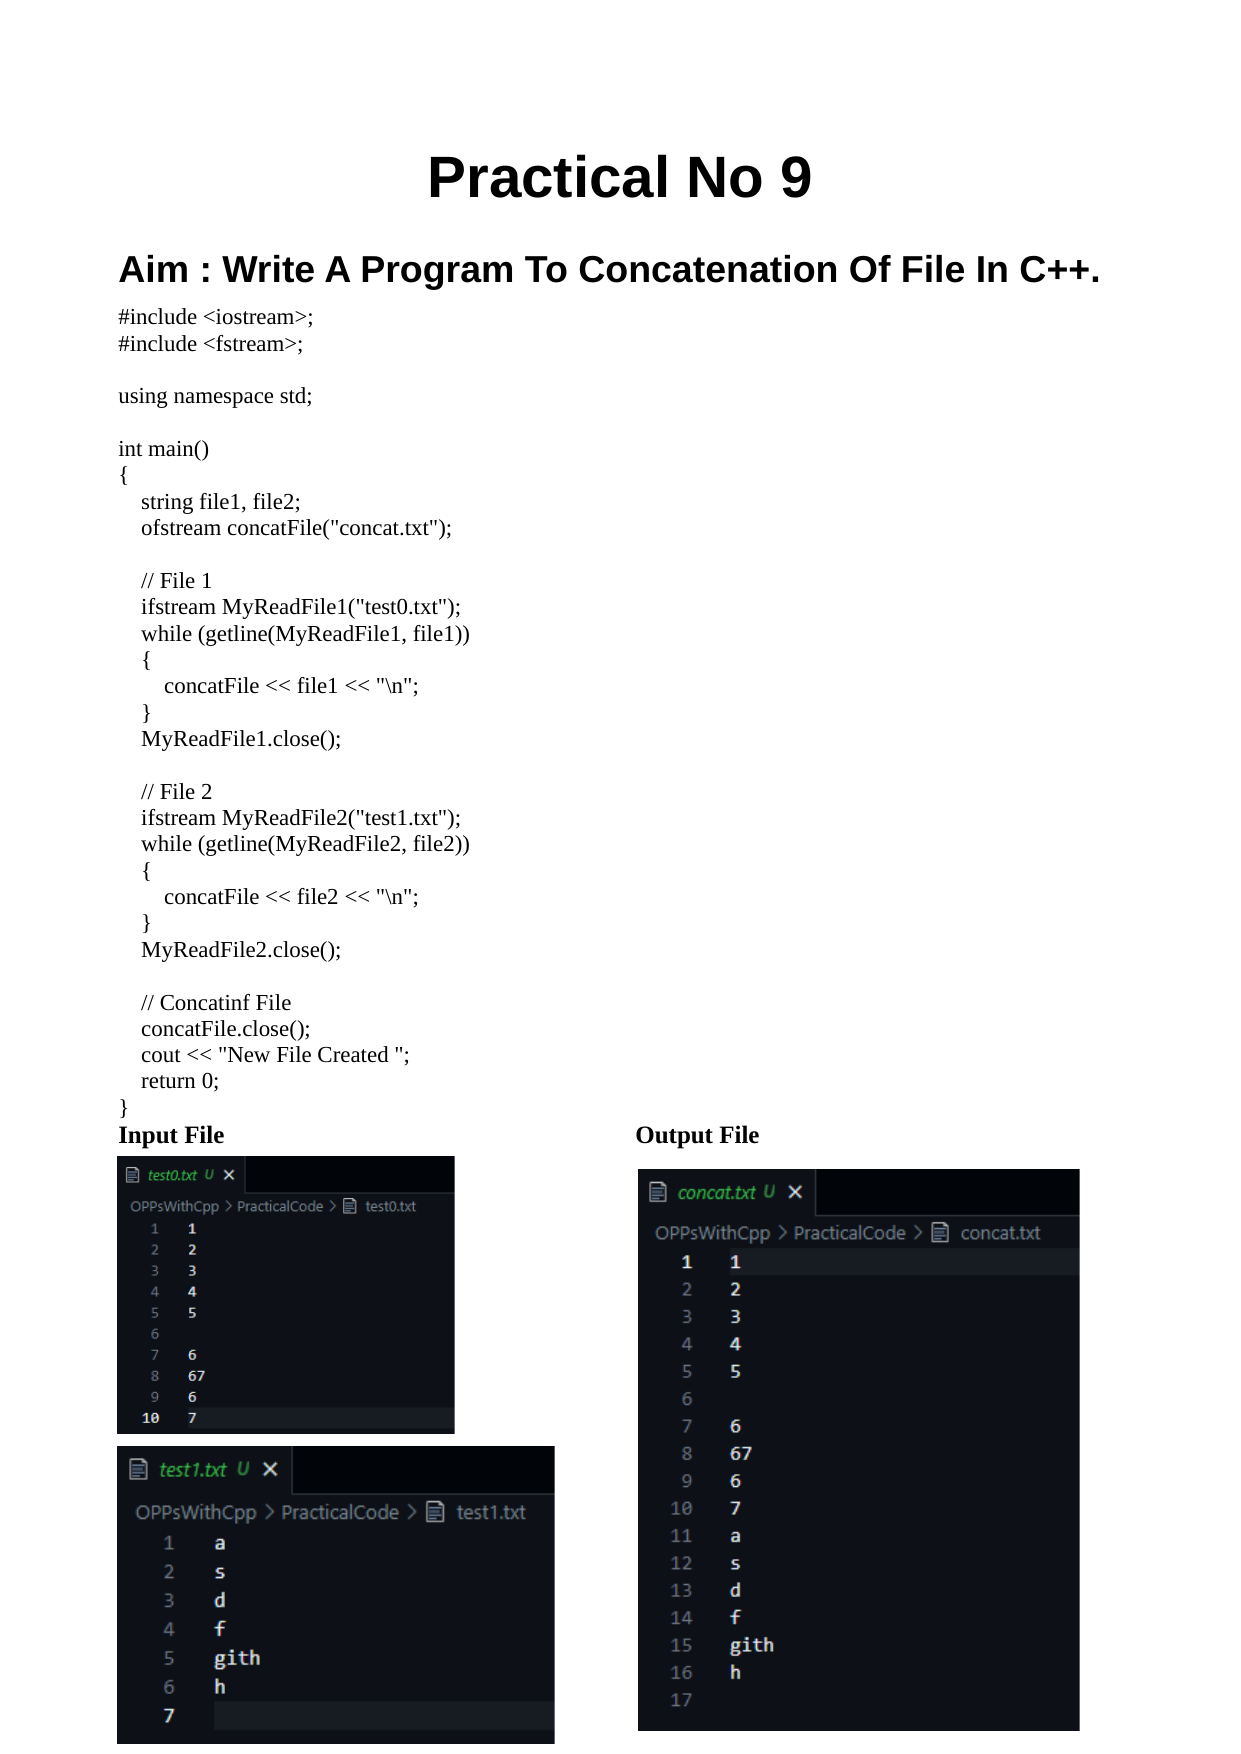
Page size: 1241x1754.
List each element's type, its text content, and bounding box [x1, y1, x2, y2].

text // File 1 [118, 567, 1122, 593]
text MyReadFile1.close(); [118, 725, 1122, 751]
text #include <iostream>; [118, 303, 1122, 330]
text // File 2 [118, 778, 1122, 804]
picture [117, 1446, 555, 1744]
text ifstream MyReadFile1("test0.txt"); [118, 593, 1122, 619]
text MyReadFile2.close(); [118, 936, 1122, 962]
text } [118, 699, 1122, 725]
picture [117, 1156, 455, 1434]
text ofstream concatFile("concat.txt"); [118, 514, 1122, 541]
text // Concatinf File [118, 988, 1122, 1015]
text { [118, 646, 1122, 672]
text concatFile << file1 << "\n"; [118, 672, 1122, 699]
text { [118, 461, 1122, 488]
text while (getline(MyReadFile1, file1)) [118, 619, 1122, 646]
text { [118, 857, 1122, 883]
text } [118, 909, 1122, 936]
text ifstream MyReadFile2("test1.txt"); [118, 804, 1122, 830]
text string file1, file2; [118, 488, 1122, 514]
text concatFile << file2 << "\n"; [118, 883, 1122, 909]
picture [638, 1169, 1080, 1731]
text int main() [118, 435, 1122, 461]
text concatFile.close(); [118, 1015, 1122, 1041]
text } [118, 1094, 1122, 1120]
text while (getline(MyReadFile2, file2)) [118, 830, 1122, 857]
title Practical No 9 [118, 143, 1122, 210]
text cout << "New File Created "; [118, 1041, 1122, 1068]
text Input File Output File [118, 1120, 1122, 1149]
text using namespace std; [118, 382, 1122, 409]
subtitle Aim : Write A Program To Concatenation Of File In C++. [118, 248, 1122, 291]
text return 0; [118, 1068, 1122, 1094]
text #include <fstream>; [118, 330, 1122, 356]
